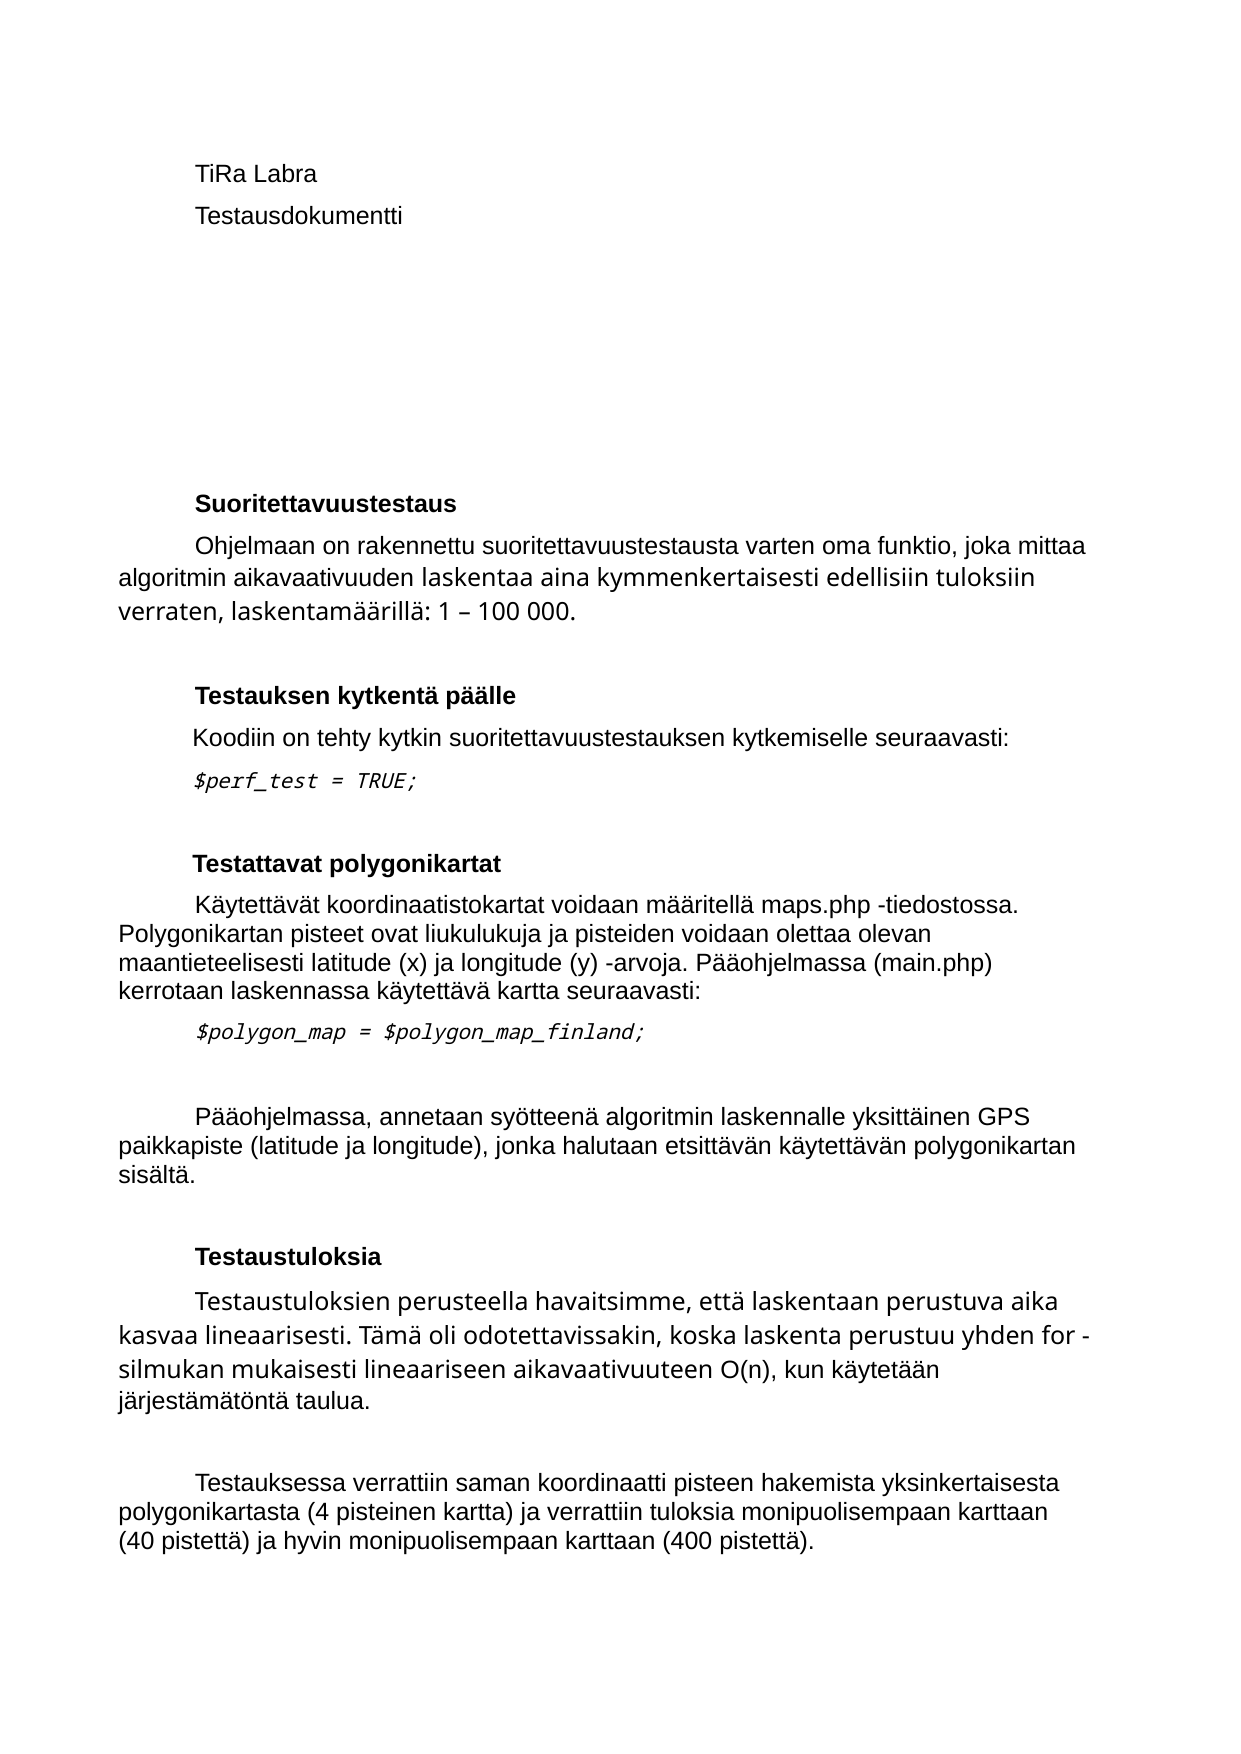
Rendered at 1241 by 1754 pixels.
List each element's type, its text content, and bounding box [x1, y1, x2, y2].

text TiRa Labra [118, 159, 1092, 188]
text Testauksen kytkentä päälle [118, 681, 1092, 710]
text $perf_test = TRUE; [118, 764, 1122, 795]
text Testausdokumentti [118, 201, 1092, 229]
text Testauksessa verrattiin saman koordinaatti pisteen hakemista yksinkertaisesta polygonikartasta (4 pisteinen kartta) ja verrattiin tuloksia monipuolisempaan karttaan (40 pistettä) ja hyvin monipuolisempaan karttaan (400 pistettä). [118, 1468, 1092, 1554]
text Testaustuloksia [118, 1242, 1092, 1271]
text Pääohjelmassa, annetaan syötteenä algoritmin laskennalle yksittäinen GPS paikkapiste (latitude ja longitude), jonka halutaan etsittävän käytettävän polygonikartan sisältä. [118, 1102, 1092, 1188]
text Koodiin on tehty kytkin suoritettavuustestauksen kytkemiselle seuraavasti: [118, 722, 1122, 751]
text Testaustuloksien perusteella havaitsimme, että laskentaan perustuva aika kasvaa lineaarisesti. Tämä oli odotettavissakin, koska laskenta perustuu yhden for -silmukan mukaisesti lineaariseen aikavaativuuteen O(n), kun käytetään järjestämätöntä taulua. [118, 1283, 1092, 1414]
text Testattavat polygonikartat [118, 849, 1122, 877]
text Ohjelmaan on rakennettu suoritettavuustestausta varten oma funktio, joka mittaa algoritmin aikavaativuuden laskentaa aina kymmenkertaisesti edellisiin tuloksiin verraten, laskentamäärillä: 1 – 100 000. [118, 531, 1092, 627]
text Käytettävät koordinaatistokartat voidaan määritellä maps.php -tiedostossa. Polygonikartan pisteet ovat liukulukuja ja pisteiden voidaan olettaa olevan maantieteelisesti latitude (x) ja longitude (y) -arvoja. Pääohjelmassa (main.php) kerrotaan laskennassa käytettävä kartta seuraavasti: [118, 890, 1092, 1005]
text $polygon_map = $polygon_map_finland; [118, 1017, 1092, 1046]
text Suoritettavuustestaus [118, 489, 1092, 518]
